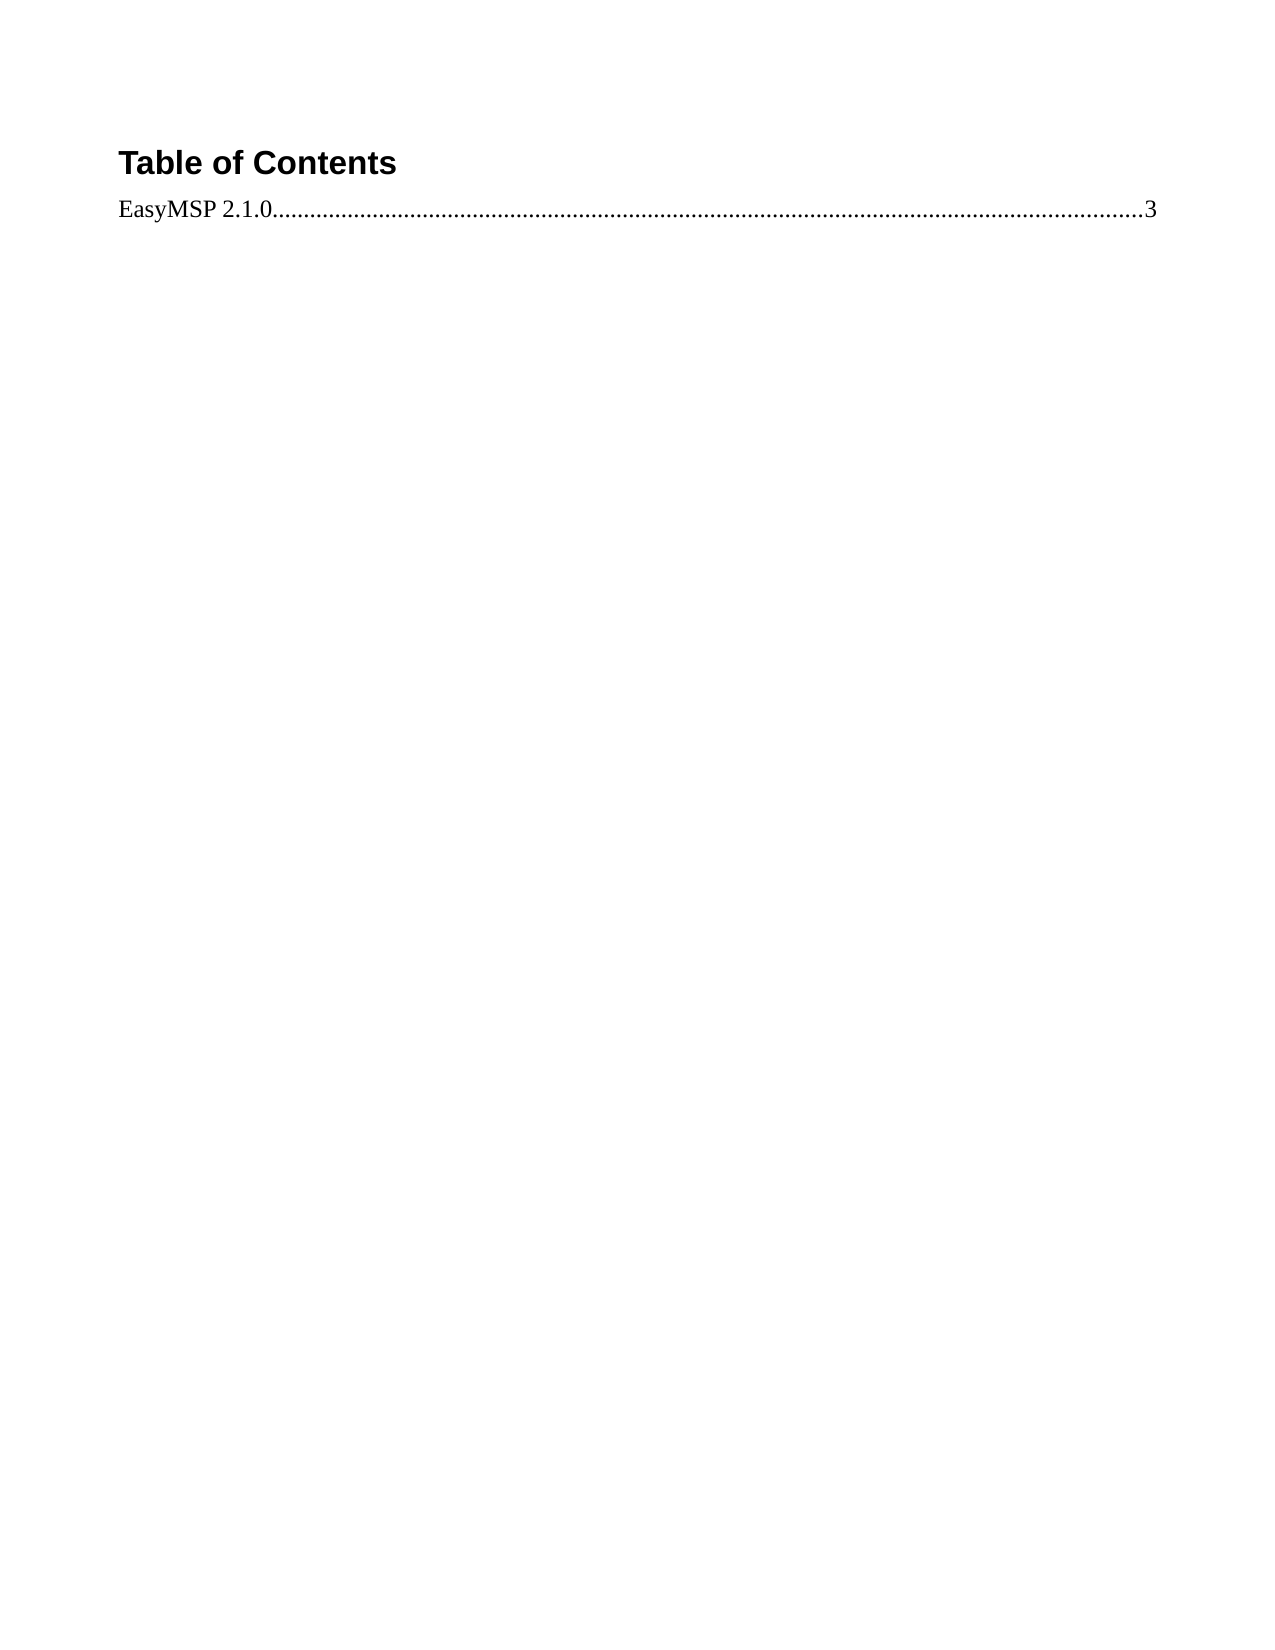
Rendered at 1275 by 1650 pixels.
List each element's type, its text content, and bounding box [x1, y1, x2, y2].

subtitle Table of Contents [118, 143, 1157, 182]
text EasyMSP 2.1.0 3 [118, 194, 1157, 223]
